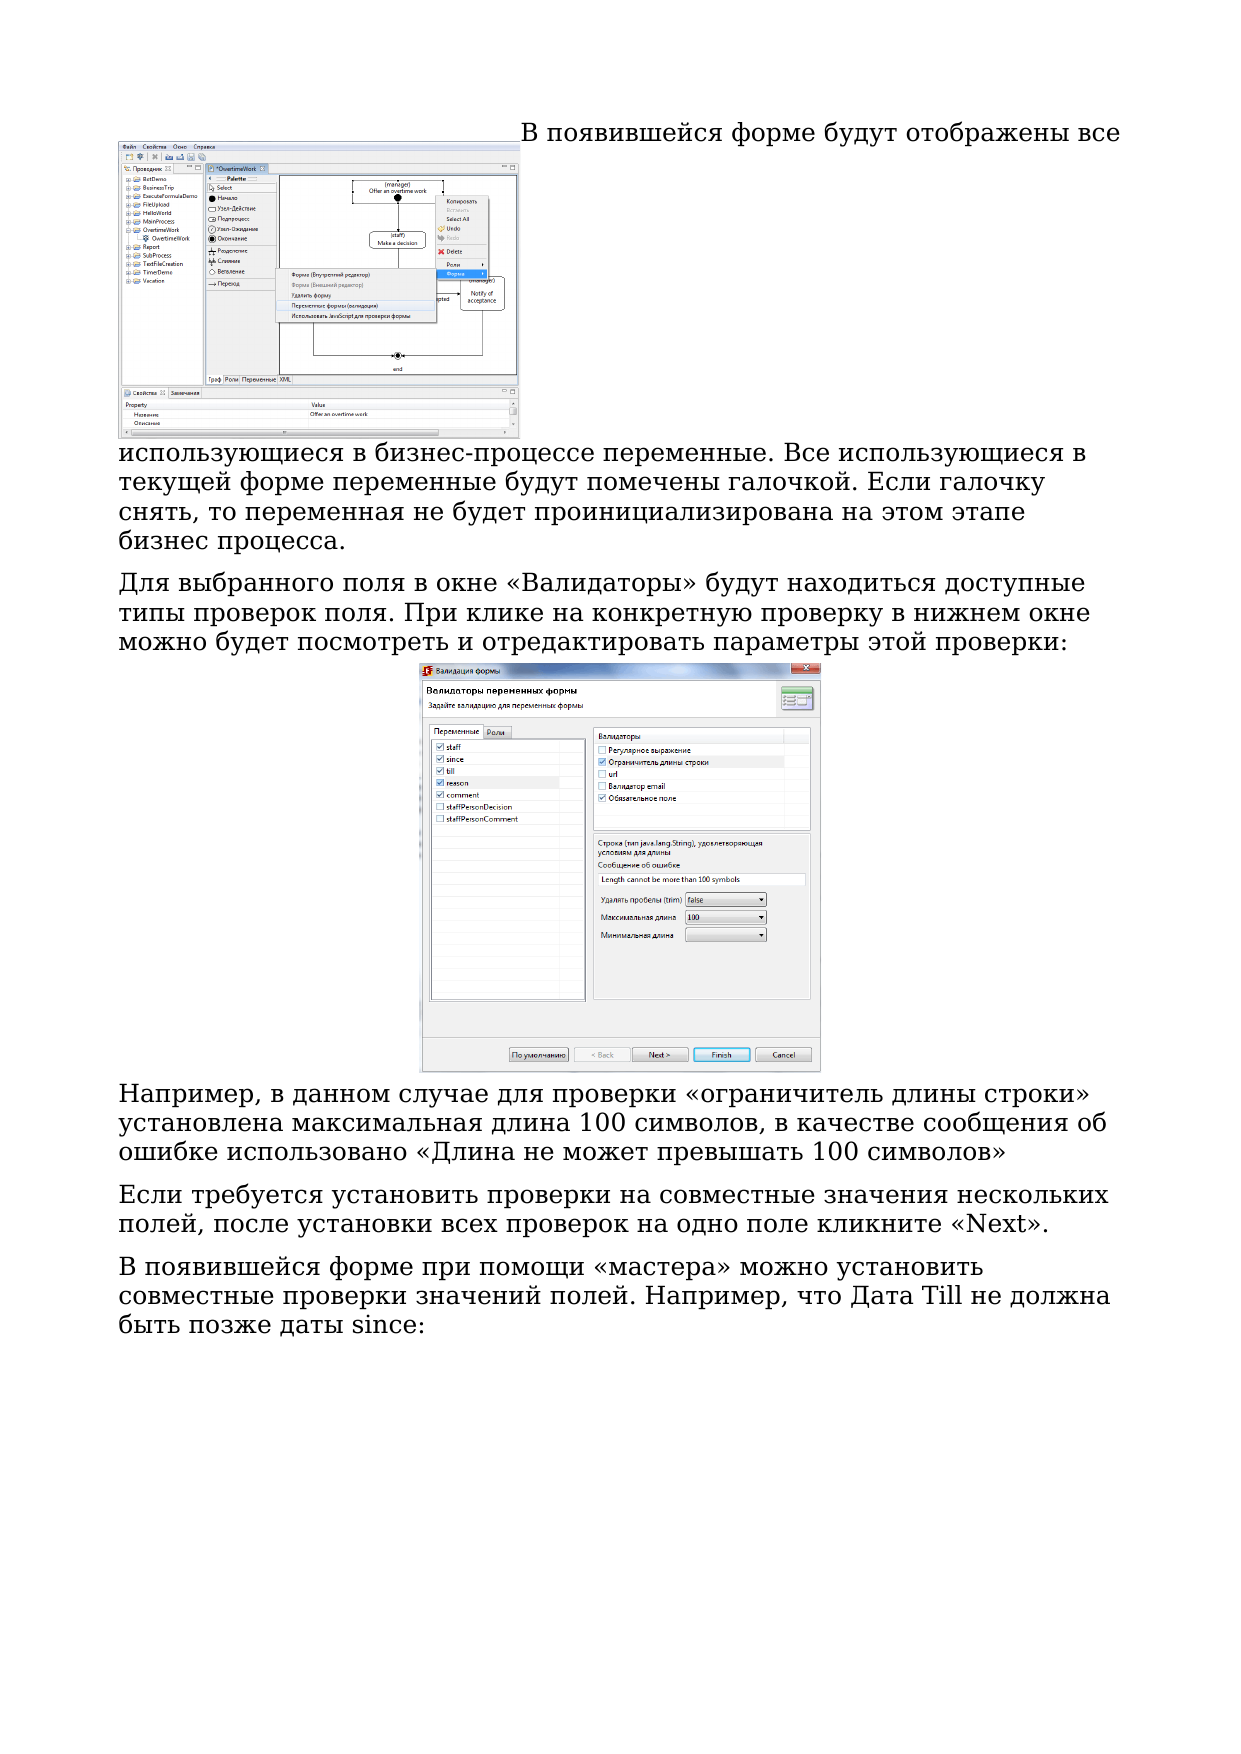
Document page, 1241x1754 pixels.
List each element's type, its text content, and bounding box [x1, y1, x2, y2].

text В появившейся форме будут отображены все использующиеся в бизнес-процессе переменные. Все использующиеся в текущей форме переменные будут помечены галочкой. Если галочку снять, то переменная не будет проинициализирована на этом этапе бизнес процесса. [118, 118, 1122, 555]
picture [118, 141, 521, 439]
picture [419, 663, 822, 1073]
text В появившейся форме при помощи «мастера» можно установить совместные проверки значений полей. Например, что Дата Till не должна быть позже даты since: [118, 1252, 1122, 1339]
text Для выбранного поля в окне «Валидаторы» будут находиться доступные типы проверок поля. При клике на конкретную проверку в нижнем окне можно будет посмотреть и отредактировать параметры этой проверки: [118, 568, 1122, 656]
text Например, в данном случае для проверки «ограничитель длины строки» установлена максимальная длина 100 символов, в качестве сообщения об ошибке использовано «Длина не может превышать 100 символов» [118, 1079, 1122, 1167]
text Если требуется установить проверки на совместные значения нескольких полей, после установки всех проверок на одно поле кликните «Next». [118, 1180, 1122, 1238]
